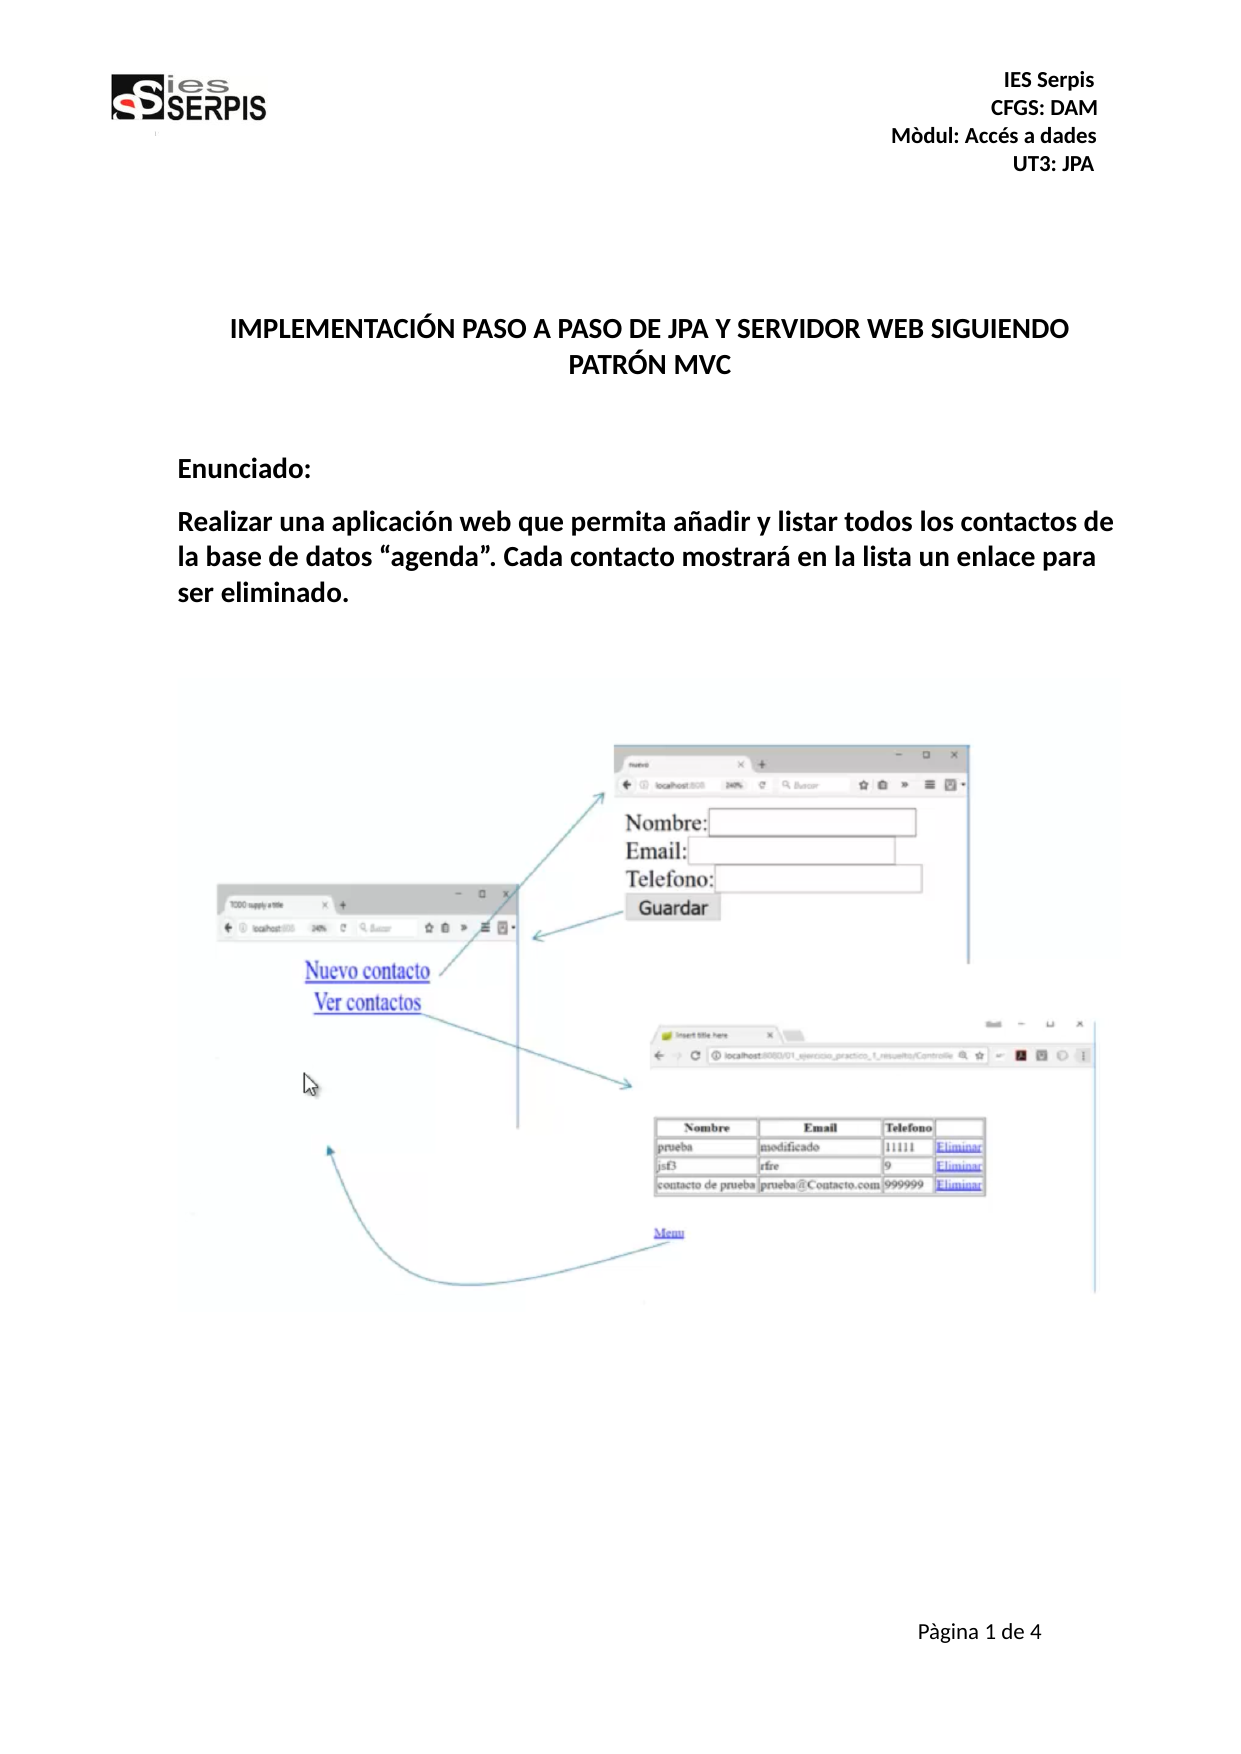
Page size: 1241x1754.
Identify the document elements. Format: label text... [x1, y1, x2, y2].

picture [105, 65, 279, 136]
text IMPLEMENTACIÓN PASO A PASO DE JPA Y SERVIDOR WEB SIGUIENDO PATRÓN MVC [177, 310, 1122, 381]
picture [177, 678, 1121, 1312]
text Realizar una aplicación web que permita añadir y listar todos los contactos de la base de datos “agenda”. Cada contacto mostrará en la lista un enlace para ser eliminado. [177, 503, 1122, 609]
text Enunciado: [177, 450, 1122, 486]
